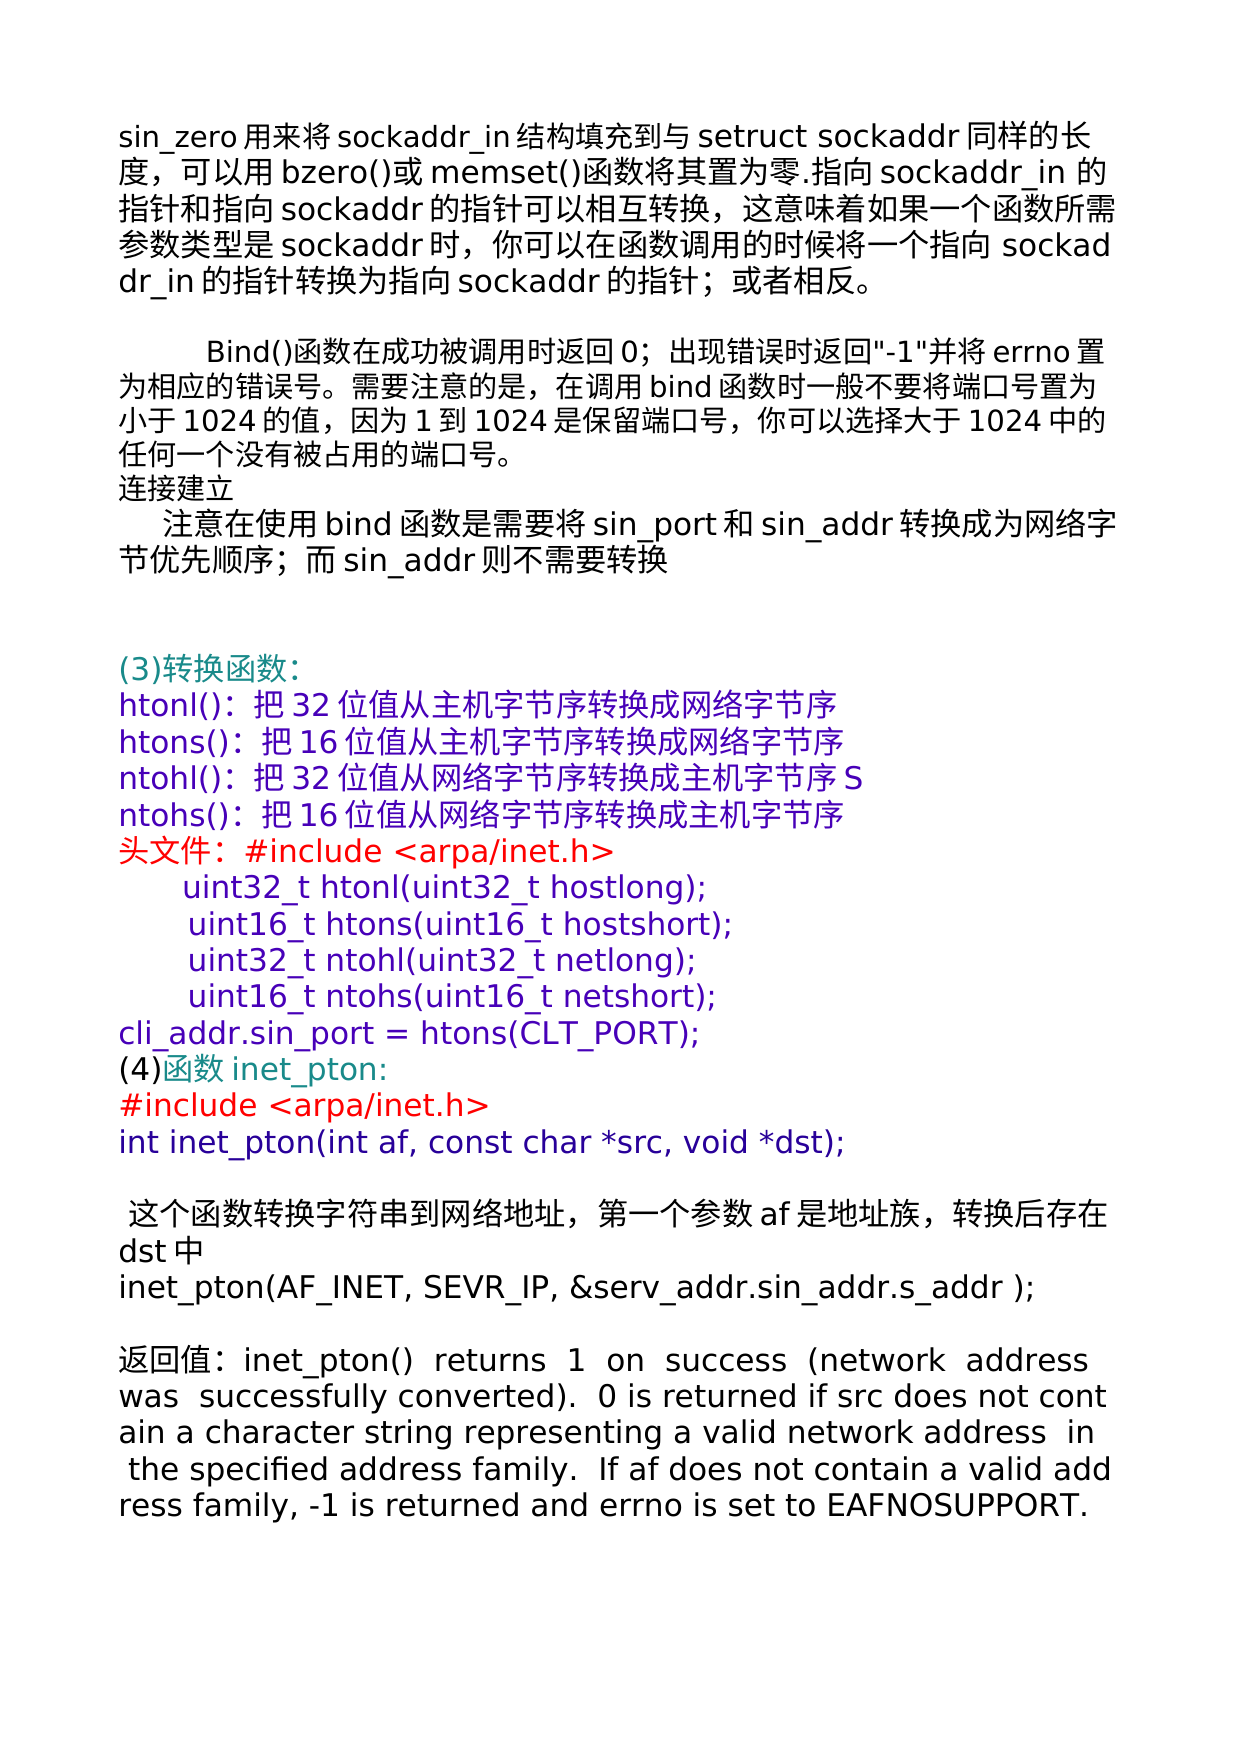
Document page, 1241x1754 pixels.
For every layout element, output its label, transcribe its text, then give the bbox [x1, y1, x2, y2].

text sin_zero用来将sockaddr_in结构填充到与setruct sockaddr同样的长度，可以用bzero()或memset()函数将其置为零.指向sockaddr_in 的指针和指向sockaddr的指针可以相互转换，这意味着如果一个函数所需参数类型是sockaddr时，你可以在函数调用的时候将一个指向 sockaddr_in的指针转换为指向sockaddr的指针；或者相反。 [118, 118, 1122, 334]
text uint32_t ntohl(uint32_t netlong); [118, 942, 1122, 979]
text Bind()函数在成功被调用时返回0；出现错误时返回"-1"并将errno置为相应的错误号。需要注意的是，在调用bind函数时一般不要将端口号置为小于1024的值，因为1到1024是保留端口号，你可以选择大于1024中的任何一个没有被占用的端口号。 [118, 334, 1122, 472]
text uint16_t htons(uint16_t hostshort); [118, 906, 1122, 942]
text uint16_t ntohs(uint16_t netshort); [118, 979, 1122, 1015]
text 这个函数转换字符串到网络地址，第一个参数af是地址族，转换后存在dst中 inet_pton(AF_INET, SEVR_IP, &serv_addr.sin_addr.s_addr ); [118, 1160, 1122, 1306]
text 返回值：inet_pton() returns 1 on success (network address was successfully converted). 0 is returned if src does not contain a character string representing a valid network address in [118, 1342, 1122, 1451]
text the specified address family. If af does not contain a valid address family, -1 is returned and errno is set to EAFNOSUPPORT. [118, 1451, 1122, 1524]
text cli_addr.sin_port = htons(CLT_PORT); (4)函数inet_pton: #include <arpa/inet.h> int inet_pton(int af, const char *src, void *dst); [118, 1015, 1122, 1160]
text 连接建立 注意在使用bind函数是需要将sin_port和sin_addr转换成为网络字节优先顺序；而sin_addr则不需要转换 (3)转换函数： htonl()：把32位值从主机字节序转换成网络字节序 htons()：把16位值从主机字节序转换成网络字节序 ntohl()：把32位值从网络字节序转换成主机字节序S ntohs()：把16位值从网络字节序转换成主机字节序 头文件：#include <arpa/inet.h> uint32_t htonl(uint32_t hostlong); [118, 472, 1122, 906]
